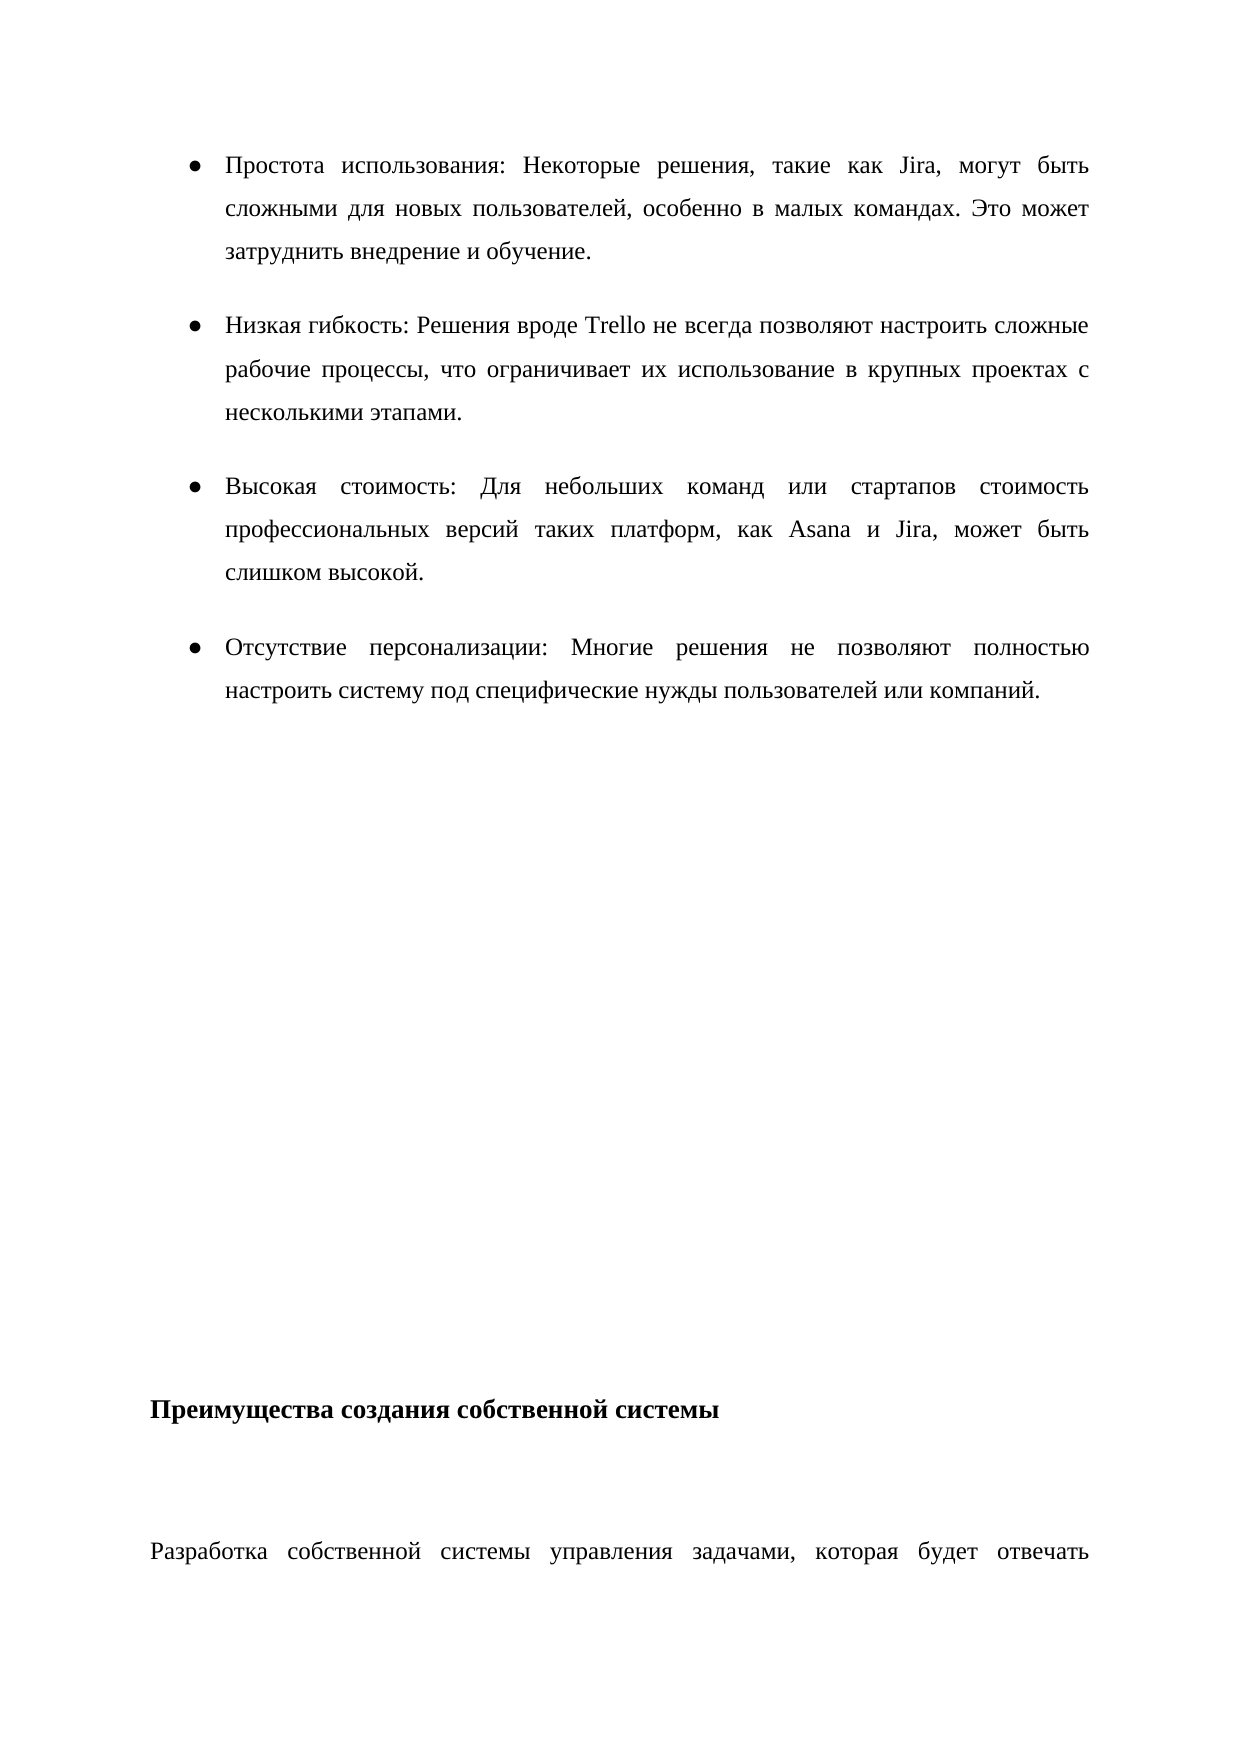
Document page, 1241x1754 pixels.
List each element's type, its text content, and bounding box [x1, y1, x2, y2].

subtitle Преимущества создания собственной системы [150, 1393, 1090, 1424]
list Низкая гибкость: Решения вроде Trello не всегда позволяют настроить сложные рабочие процессы, что ограничивает их использование в крупных проектах с несколькими этапами. [187, 311, 1090, 426]
list Отсутствие персонализации: Многие решения не позволяют полностью настроить систему под специфические нужды пользователей или компаний. [187, 632, 1090, 704]
list Простота использования: Некоторые решения, такие как Jira, могут быть сложными для новых пользователей, особенно в малых командах. Это может затруднить внедрение и обучение. [187, 150, 1090, 265]
list Высокая стоимость: Для небольших команд или стартапов стоимость профессиональных версий таких платформ, как Asana и Jira, может быть слишком высокой. [187, 471, 1090, 586]
text Разработка собственной системы управления задачами, которая будет отвечать [150, 1536, 1090, 1565]
